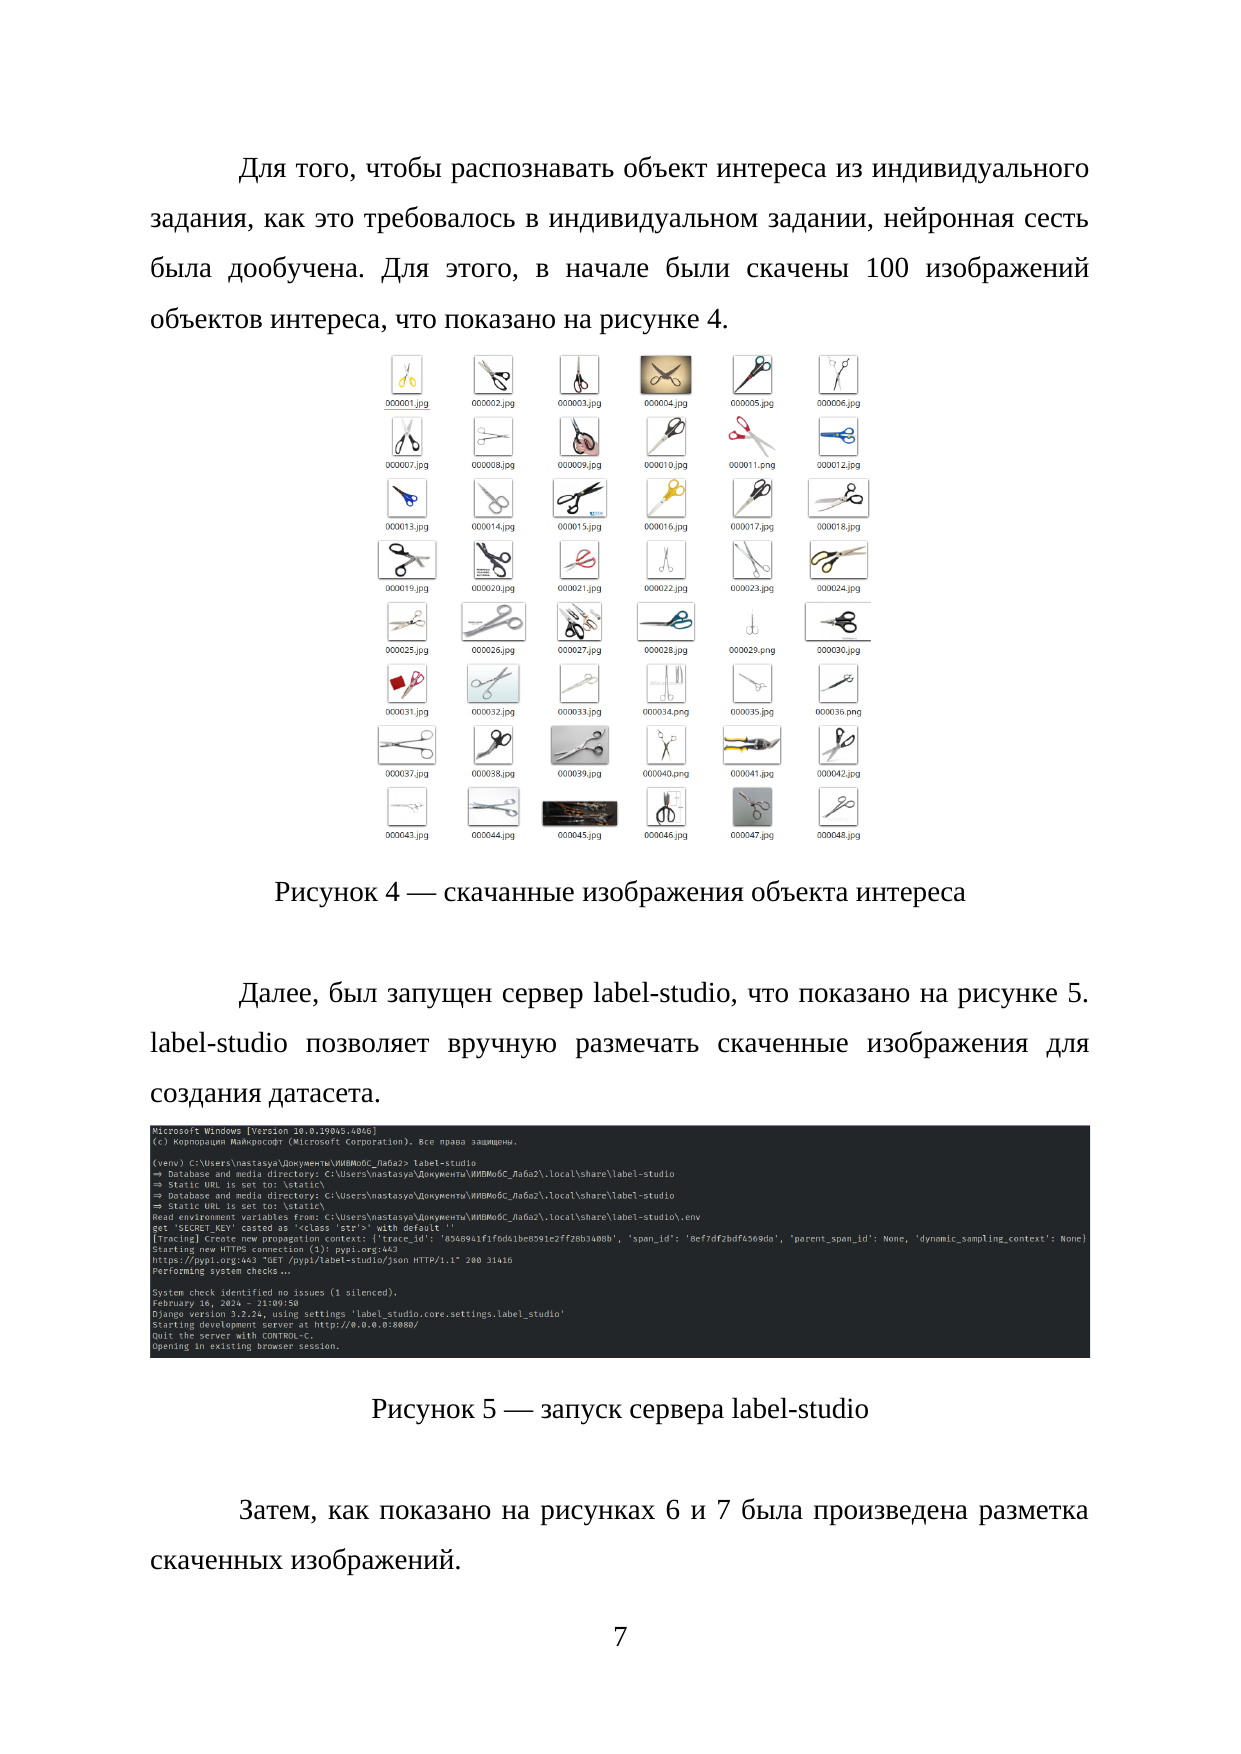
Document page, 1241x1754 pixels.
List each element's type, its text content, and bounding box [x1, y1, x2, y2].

picture [150, 1125, 1091, 1358]
text Рисунок 5 — запуск сервера label-studio [150, 1358, 1090, 1425]
text Рисунок 4 — скачанные изображения объекта интереса [150, 351, 1090, 908]
text Для того, чтобы распознавать объект интереса из индивидуального задания, как это требовалось в индивидуальном задании, нейронная сесть была дообучена. Для этого, в начале были скачены 100 изображений объектов интереса, что показано на рисунке 4. [150, 150, 1090, 334]
text Затем, как показано на рисунках 6 и 7 была произведена разметка скаченных изображений. [150, 1492, 1090, 1576]
picture [369, 351, 871, 841]
text Далее, был запущен сервер label-studio, что показано на рисунке 5. label-studio позволяет вручную размечать скаченные изображения для создания датасета. [150, 975, 1090, 1109]
